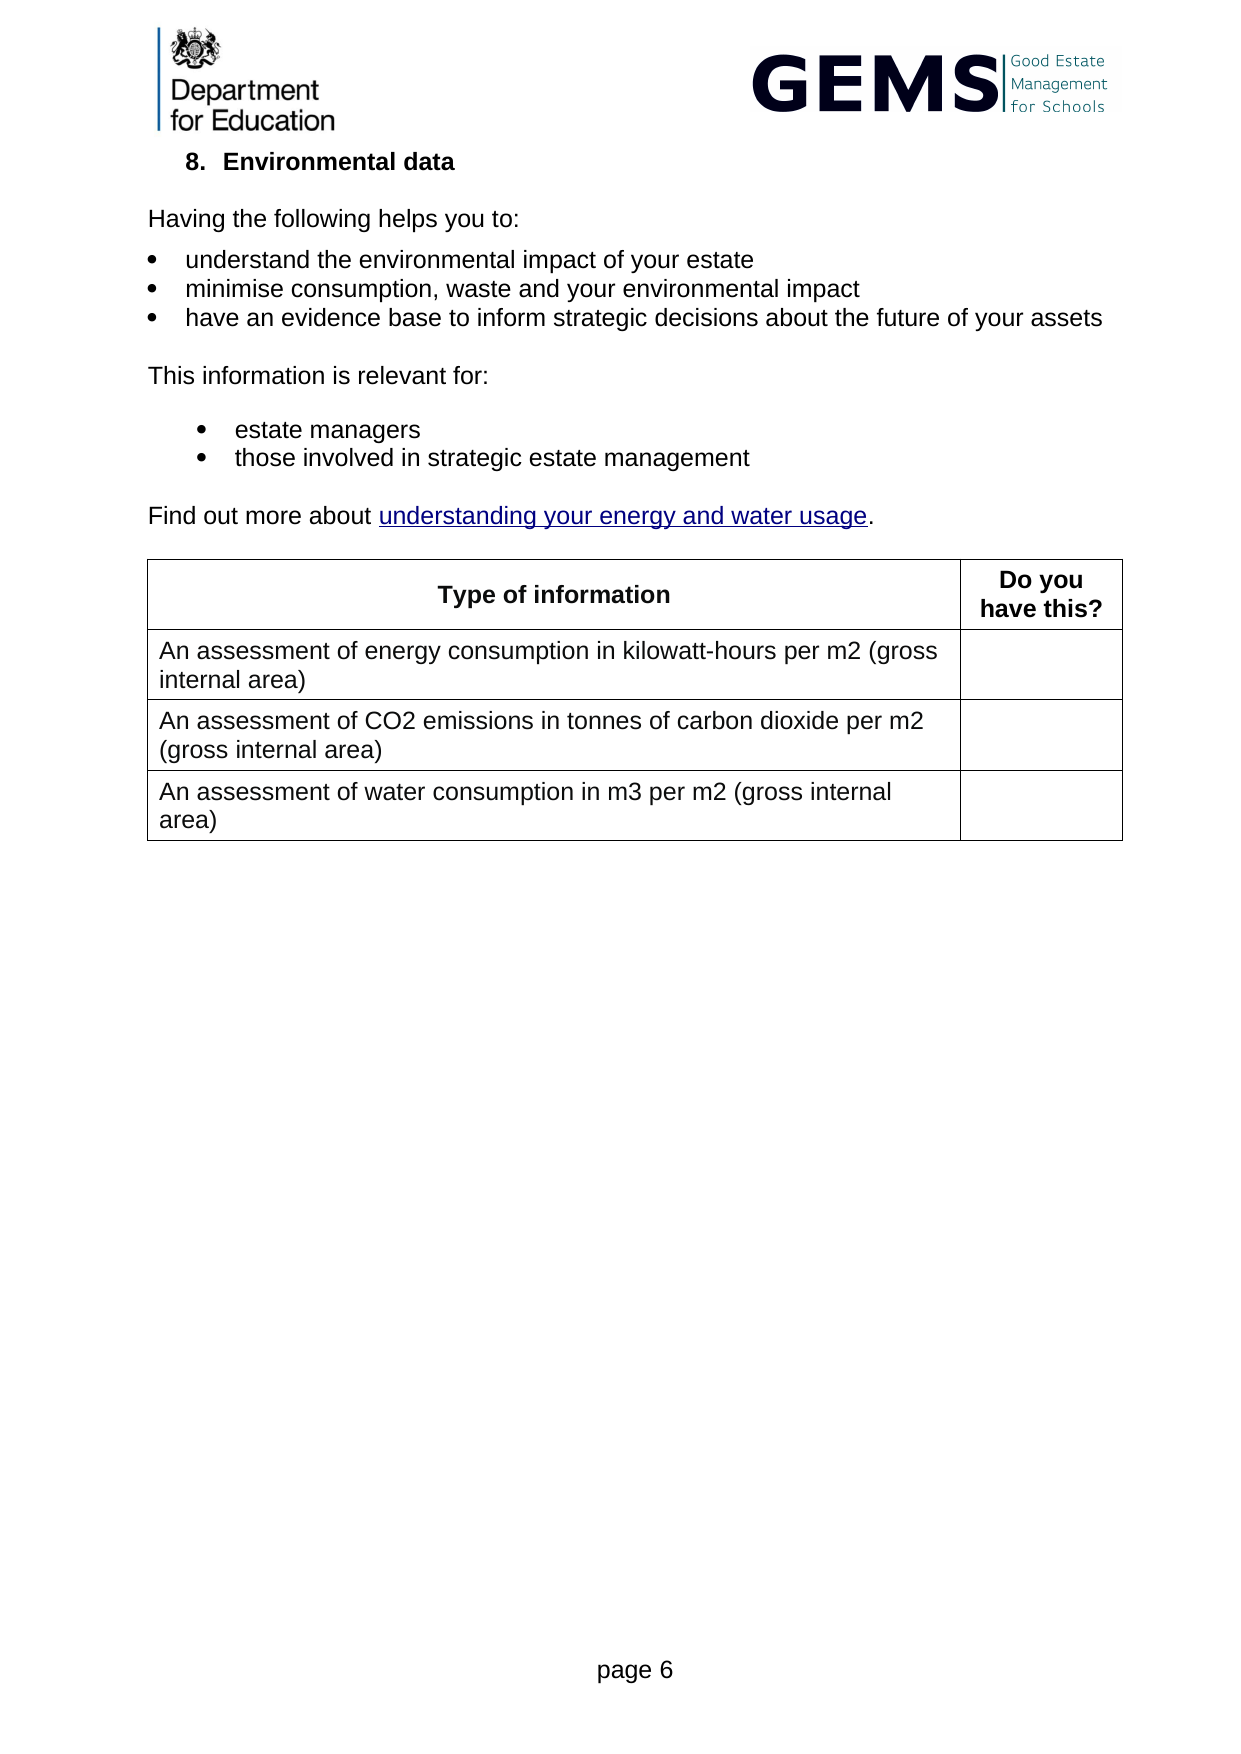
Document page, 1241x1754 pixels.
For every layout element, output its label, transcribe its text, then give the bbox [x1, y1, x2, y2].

table_cell [961, 630, 1122, 699]
list minimise consumption, waste and your environmental impact [148, 274, 1122, 303]
text Having the following helps you to: [148, 204, 1122, 233]
list Environmental data [185, 147, 1122, 176]
table_header Do you have this? [961, 560, 1122, 629]
text This information is relevant for: [148, 361, 1122, 389]
table_cell An assessment of energy consumption in kilowatt-hours per m2 (gross internal area) [148, 630, 960, 699]
table_cell An assessment of water consumption in m3 per m2 (gross internal area) [148, 771, 960, 840]
list estate managers [197, 414, 1122, 443]
list those involved in strategic estate management [197, 443, 1122, 472]
text Find out more about understanding your energy and water usage. [148, 501, 1122, 530]
list have an evidence base to inform strategic decisions about the future of your assets [148, 303, 1122, 332]
table_cell [961, 700, 1122, 770]
table_cell An assessment of CO2 emissions in tonnes of carbon dioxide per m2 (gross internal area) [148, 700, 960, 770]
list understand the environmental impact of your estate [148, 246, 1122, 274]
table_header Type of information [148, 560, 960, 629]
table_cell [961, 771, 1122, 840]
